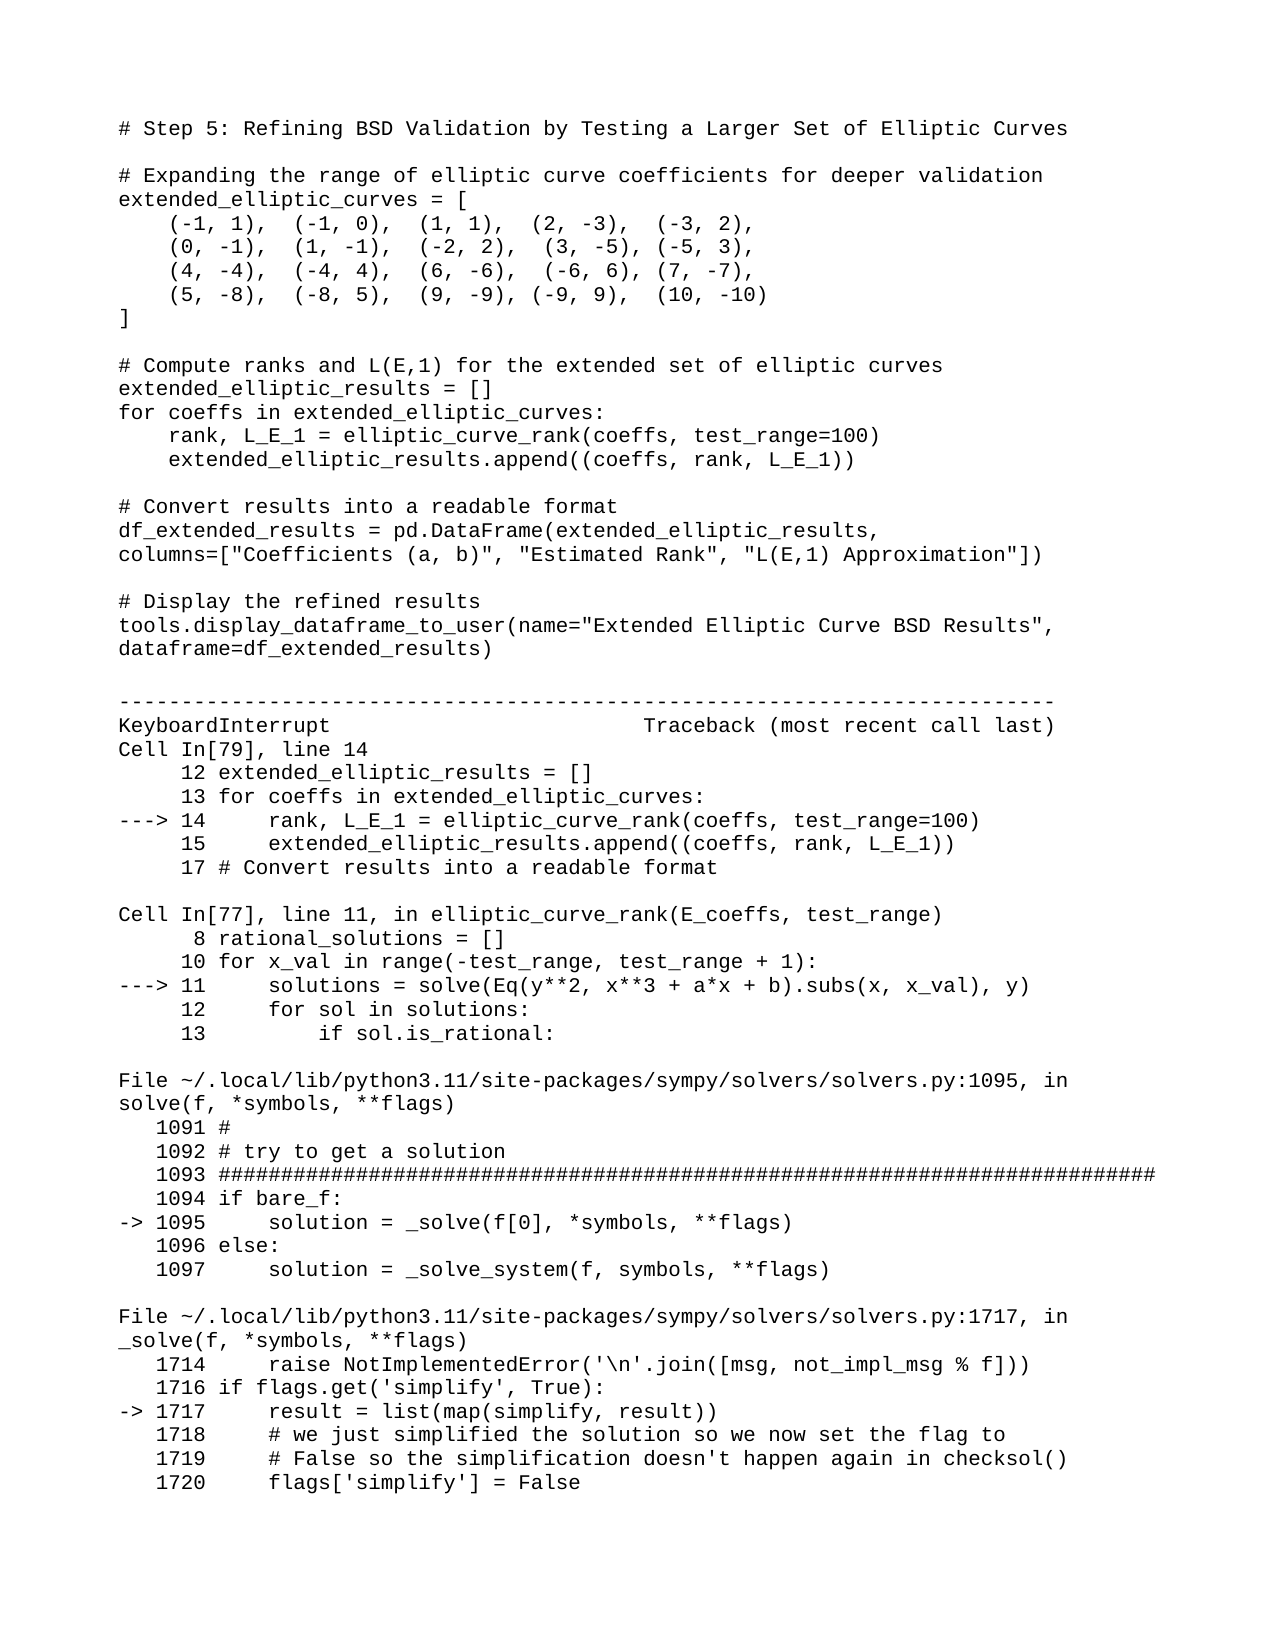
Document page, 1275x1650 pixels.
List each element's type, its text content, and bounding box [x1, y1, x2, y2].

text Cell In[79], line 14 [118, 739, 1157, 762]
text 13 if sol.is_rational: [118, 1022, 1157, 1046]
text 1092 # try to get a solution [118, 1141, 1157, 1164]
text # Convert results into a readable format [118, 496, 1157, 520]
text # Compute ranks and L(E,1) for the extended set of elliptic curves [118, 354, 1157, 378]
text tools.display_dataframe_to_user(name="Extended Elliptic Curve BSD Results", dataframe=df_extended_results) [118, 615, 1157, 662]
text for coeffs in extended_elliptic_curves: [118, 402, 1157, 426]
text 10 for x_val in range(-test_range, test_range + 1): [118, 952, 1157, 975]
text -> 1717 result = list(map(simplify, result)) [118, 1401, 1157, 1424]
text 1719 # False so the simplification doesn't happen again in checksol() [118, 1448, 1157, 1472]
text 1714 raise NotImplementedError('\n'.join([msg, not_impl_msg % f])) [118, 1353, 1157, 1377]
text ---> 11 solutions = solve(Eq(y**2, x**3 + a*x + b).subs(x, x_val), y) [118, 975, 1157, 999]
text ---> 14 rank, L_E_1 = elliptic_curve_rank(coeffs, test_range=100) [118, 810, 1157, 833]
text extended_elliptic_results.append((coeffs, rank, L_E_1)) [118, 449, 1157, 473]
text extended_elliptic_curves = [ [118, 189, 1157, 213]
text 1094 if bare_f: [118, 1188, 1157, 1212]
text rank, L_E_1 = elliptic_curve_rank(coeffs, test_range=100) [118, 426, 1157, 449]
text df_extended_results = pd.DataFrame(extended_elliptic_results, columns=["Coefficients (a, b)", "Estimated Rank", "L(E,1) Approximation"]) [118, 520, 1157, 567]
text ] [118, 307, 1157, 331]
text 1091 # [118, 1117, 1157, 1141]
text File ~/.local/lib/python3.11/site-packages/sympy/solvers/solvers.py:1095, in solve(f, *symbols, **flags) [118, 1070, 1157, 1117]
text 1097 solution = _solve_system(f, symbols, **flags) [118, 1259, 1157, 1283]
text # Expanding the range of elliptic curve coefficients for deeper validation [118, 165, 1157, 189]
text 1718 # we just simplified the solution so we now set the flag to [118, 1424, 1157, 1448]
text 12 for sol in solutions: [118, 999, 1157, 1022]
text (0, -1), (1, -1), (-2, 2), (3, -5), (-5, 3), [118, 236, 1157, 260]
text # Display the refined results [118, 591, 1157, 615]
text -> 1095 solution = _solve(f[0], *symbols, **flags) [118, 1212, 1157, 1235]
text --------------------------------------------------------------------------- [118, 691, 1157, 715]
text 1716 if flags.get('simplify', True): [118, 1377, 1157, 1401]
text KeyboardInterrupt Traceback (most recent call last) [118, 715, 1157, 739]
text 17 # Convert results into a readable format [118, 857, 1157, 881]
text 1720 flags['simplify'] = False [118, 1472, 1157, 1495]
text (-1, 1), (-1, 0), (1, 1), (2, -3), (-3, 2), [118, 213, 1157, 236]
text 15 extended_elliptic_results.append((coeffs, rank, L_E_1)) [118, 833, 1157, 857]
text Cell In[77], line 11, in elliptic_curve_rank(E_coeffs, test_range) [118, 904, 1157, 928]
text 1096 else: [118, 1235, 1157, 1259]
text (4, -4), (-4, 4), (6, -6), (-6, 6), (7, -7), [118, 260, 1157, 284]
text extended_elliptic_results = [] [118, 378, 1157, 402]
text (5, -8), (-8, 5), (9, -9), (-9, 9), (10, -10) [118, 284, 1157, 307]
text # Step 5: Refining BSD Validation by Testing a Larger Set of Elliptic Curves [118, 118, 1157, 142]
text 1093 ########################################################################### [118, 1164, 1157, 1188]
text 12 extended_elliptic_results = [] [118, 762, 1157, 786]
text File ~/.local/lib/python3.11/site-packages/sympy/solvers/solvers.py:1717, in _solve(f, *symbols, **flags) [118, 1306, 1157, 1353]
text 8 rational_solutions = [] [118, 928, 1157, 952]
text 13 for coeffs in extended_elliptic_curves: [118, 786, 1157, 810]
